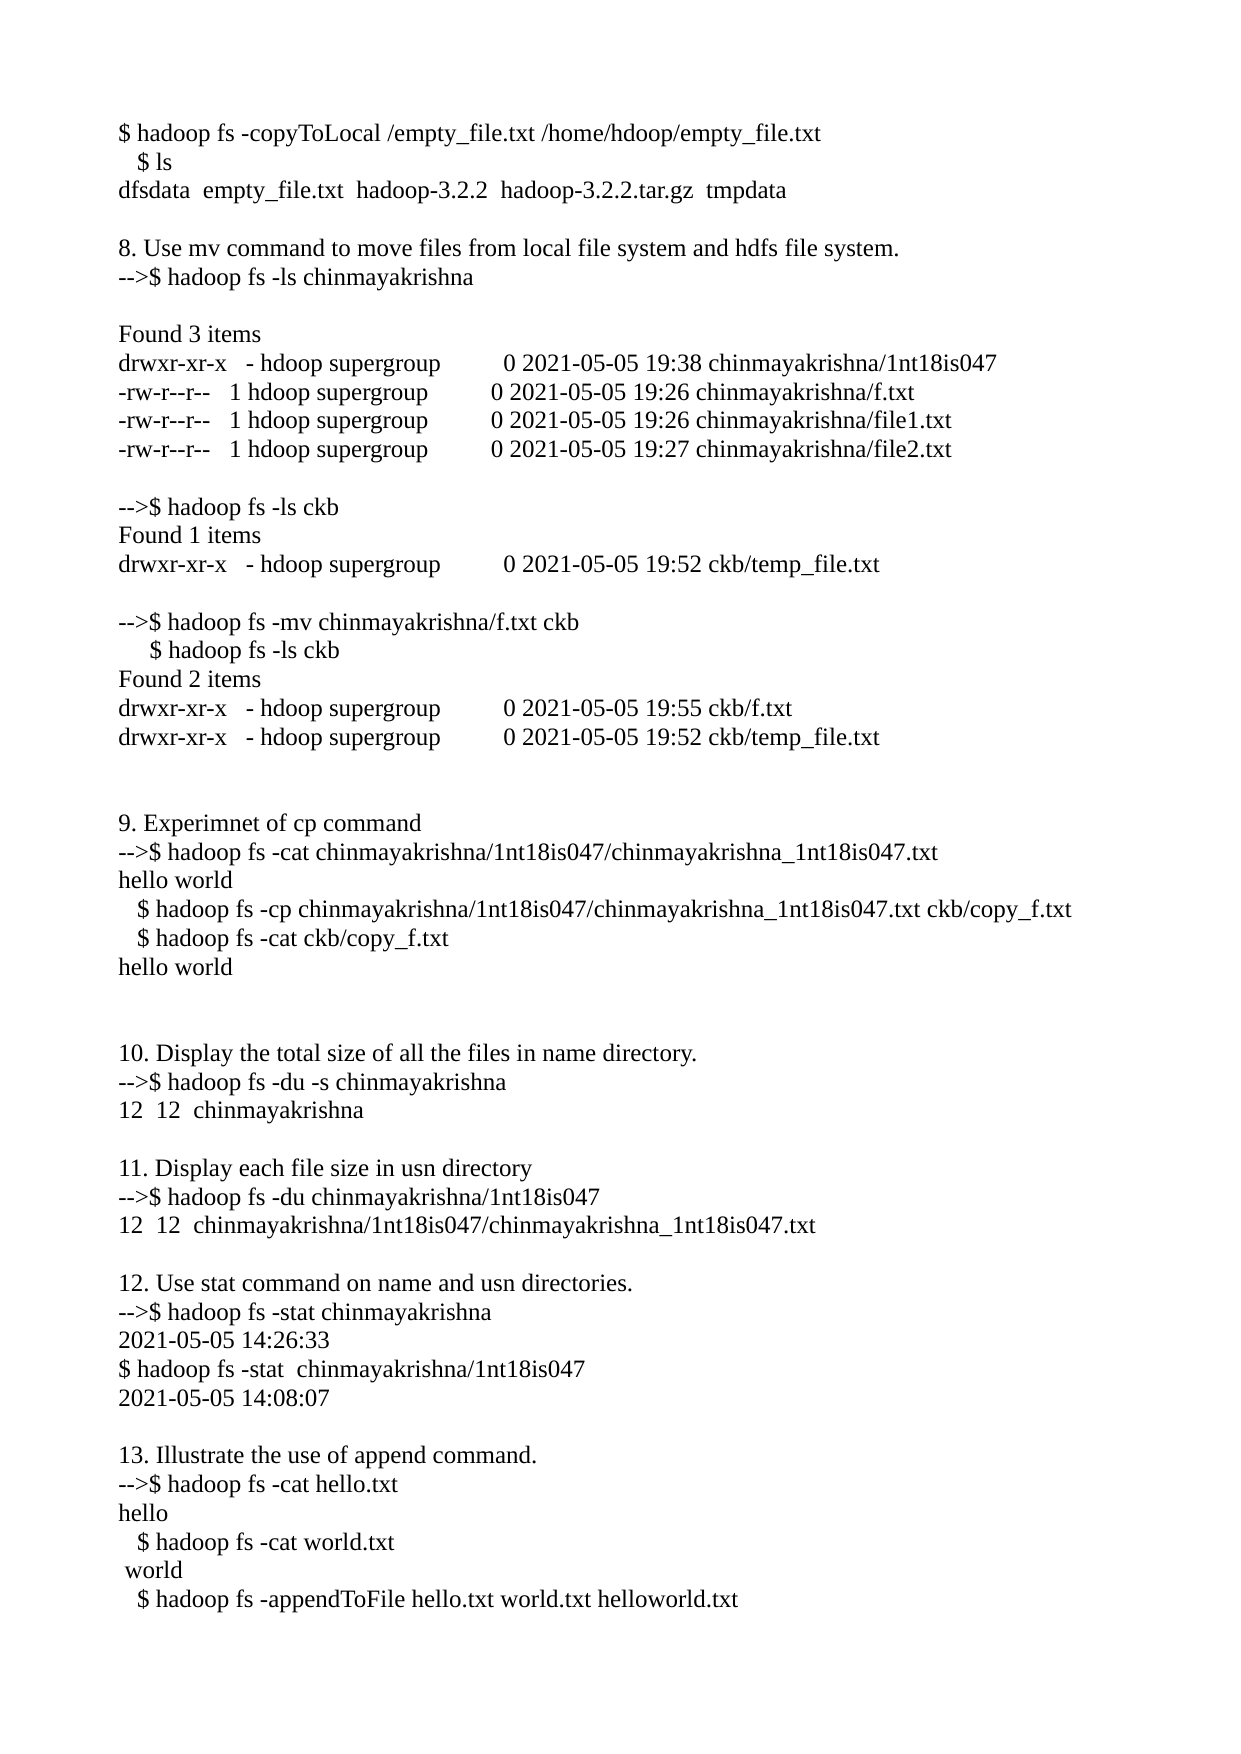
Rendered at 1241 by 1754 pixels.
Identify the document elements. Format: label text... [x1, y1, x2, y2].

text Found 3 items [118, 319, 1122, 348]
text Found 1 items [118, 521, 1122, 549]
text -->$ hadoop fs -du -s chinmayakrishna [118, 1067, 1122, 1096]
text Found 2 items [118, 664, 1122, 693]
text drwxr-xr-x - hdoop supergroup 0 2021-05-05 19:38 chinmayakrishna/1nt18is047 [118, 348, 1122, 377]
text -->$ hadoop fs -cat hello.txt [118, 1469, 1122, 1498]
text dfsdata empty_file.txt hadoop-3.2.2 hadoop-3.2.2.tar.gz tmpdata [118, 176, 1122, 204]
text 12 12 chinmayakrishna [118, 1096, 1122, 1124]
text -->$ hadoop fs -ls chinmayakrishna [118, 262, 1122, 291]
text -rw-r--r-- 1 hdoop supergroup 0 2021-05-05 19:26 chinmayakrishna/f.txt [118, 377, 1122, 406]
text 2021-05-05 14:26:33 [118, 1326, 1122, 1354]
text -->$ hadoop fs -du chinmayakrishna/1nt18is047 [118, 1182, 1122, 1211]
text 11. Display each file size in usn directory [118, 1153, 1122, 1182]
text -->$ hadoop fs -cat chinmayakrishna/1nt18is047/chinmayakrishna_1nt18is047.txt [118, 837, 1122, 866]
text drwxr-xr-x - hdoop supergroup 0 2021-05-05 19:52 ckb/temp_file.txt [118, 549, 1122, 578]
text 9. Experimnet of cp command [118, 808, 1122, 837]
text drwxr-xr-x - hdoop supergroup 0 2021-05-05 19:55 ckb/f.txt [118, 693, 1122, 722]
text world [118, 1556, 1122, 1584]
text 12 12 chinmayakrishna/1nt18is047/chinmayakrishna_1nt18is047.txt [118, 1211, 1122, 1239]
text hello [118, 1498, 1122, 1527]
text $ hadoop fs -appendToFile hello.txt world.txt helloworld.txt [118, 1584, 1122, 1613]
text $ hadoop fs -cat ckb/copy_f.txt [118, 923, 1122, 952]
text -->$ hadoop fs -stat chinmayakrishna [118, 1297, 1122, 1326]
text $ hadoop fs -cp chinmayakrishna/1nt18is047/chinmayakrishna_1nt18is047.txt ckb/copy_f.txt [118, 894, 1122, 923]
text -->$ hadoop fs -ls ckb [118, 492, 1122, 521]
text -rw-r--r-- 1 hdoop supergroup 0 2021-05-05 19:26 chinmayakrishna/file1.txt [118, 406, 1122, 434]
text -rw-r--r-- 1 hdoop supergroup 0 2021-05-05 19:27 chinmayakrishna/file2.txt [118, 434, 1122, 463]
text drwxr-xr-x - hdoop supergroup 0 2021-05-05 19:52 ckb/temp_file.txt [118, 722, 1122, 751]
text $ ls [118, 147, 1122, 176]
text $ hadoop fs -stat chinmayakrishna/1nt18is047 [118, 1354, 1122, 1383]
text hello world [118, 952, 1122, 981]
text $ hadoop fs -copyToLocal /empty_file.txt /home/hdoop/empty_file.txt [118, 118, 1122, 147]
text 12. Use stat command on name and usn directories. [118, 1268, 1122, 1297]
text 10. Display the total size of all the files in name directory. [118, 1038, 1122, 1067]
text 2021-05-05 14:08:07 [118, 1383, 1122, 1412]
text 8. Use mv command to move files from local file system and hdfs file system. [118, 233, 1122, 262]
text -->$ hadoop fs -mv chinmayakrishna/f.txt ckb [118, 607, 1122, 636]
text hello world [118, 866, 1122, 894]
text $ hadoop fs -ls ckb [118, 636, 1122, 664]
text $ hadoop fs -cat world.txt [118, 1527, 1122, 1556]
text 13. Illustrate the use of append command. [118, 1441, 1122, 1469]
